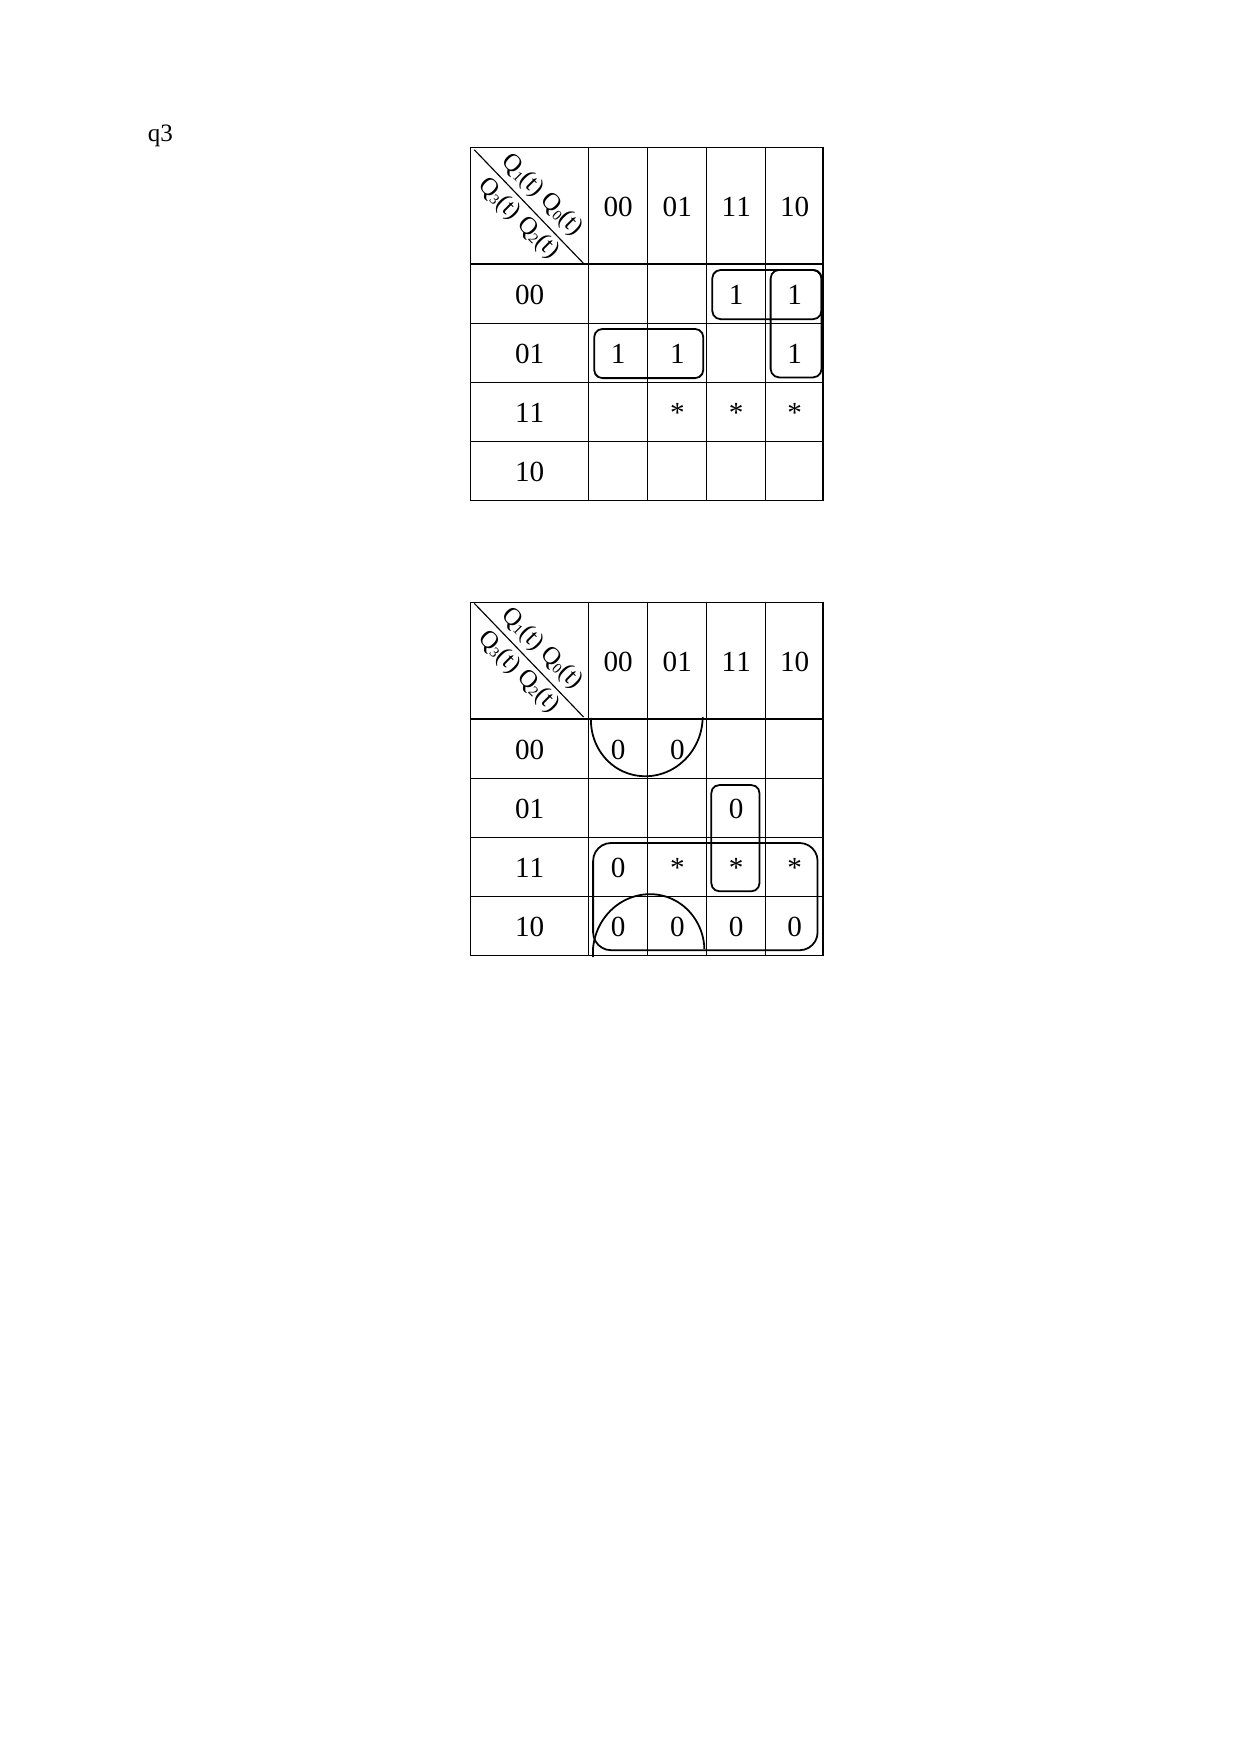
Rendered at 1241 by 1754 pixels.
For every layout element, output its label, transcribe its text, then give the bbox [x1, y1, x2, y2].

table_cell 0 [707, 897, 765, 949]
table_cell [648, 442, 706, 500]
table_header [471, 148, 588, 263]
table_cell [589, 779, 647, 837]
table_cell [648, 779, 706, 837]
table_cell [648, 265, 706, 323]
table_cell 0 [594, 944, 647, 955]
table_cell 0 [589, 838, 647, 896]
table_header 01 [648, 603, 706, 718]
table_cell [589, 265, 647, 323]
table_cell 0 [589, 897, 593, 955]
table_header 01 [648, 148, 706, 263]
table_cell [707, 720, 765, 778]
table_cell 11 [471, 838, 588, 896]
table_cell [766, 265, 822, 273]
table_cell 0 [595, 897, 627, 931]
table_cell [648, 838, 706, 842]
text q3 [148, 118, 1146, 147]
table_cell 0 [589, 720, 641, 778]
table_cell * [648, 383, 706, 441]
table_header 10 [766, 603, 822, 718]
table_cell 0 [592, 720, 647, 775]
table_cell 0 [596, 897, 647, 949]
table_cell [707, 442, 765, 500]
table_cell 1 [766, 324, 822, 382]
table_cell [766, 720, 822, 778]
table_cell 1 [648, 324, 706, 382]
table_cell * [707, 383, 765, 441]
table_header [476, 603, 588, 718]
table_cell 0 [648, 720, 701, 775]
table_cell [713, 838, 758, 842]
table_cell 0 [650, 720, 706, 778]
table_cell [707, 324, 765, 382]
table_header 00 [589, 603, 647, 718]
table_cell 01 [471, 324, 588, 382]
table_cell [589, 383, 647, 441]
table_header 11 [707, 148, 765, 263]
table_header [471, 603, 582, 718]
table_cell * [648, 844, 706, 896]
table_cell 0 [707, 779, 765, 837]
table_cell [772, 318, 820, 323]
table_cell 11 [471, 383, 588, 441]
table_cell 00 [471, 265, 588, 323]
table_cell 10 [471, 897, 588, 955]
table_cell * [766, 838, 822, 896]
table_cell [766, 442, 822, 500]
table_cell 1 [772, 271, 820, 318]
table_cell [589, 442, 647, 500]
table_cell [766, 779, 822, 837]
table_header 10 [766, 148, 822, 263]
table_cell 0 [648, 897, 703, 949]
table_cell 10 [471, 442, 588, 500]
table_cell 1 [589, 324, 647, 382]
table_cell 1 [707, 265, 765, 323]
table_cell 0 [673, 897, 706, 944]
table_cell 01 [471, 779, 588, 837]
table_cell * [707, 844, 765, 896]
table_cell [766, 271, 772, 318]
table_cell 00 [471, 720, 588, 778]
table_header 11 [707, 603, 765, 718]
table_header 00 [589, 148, 647, 263]
table_cell 0 [766, 897, 822, 955]
table_cell * [766, 383, 822, 441]
